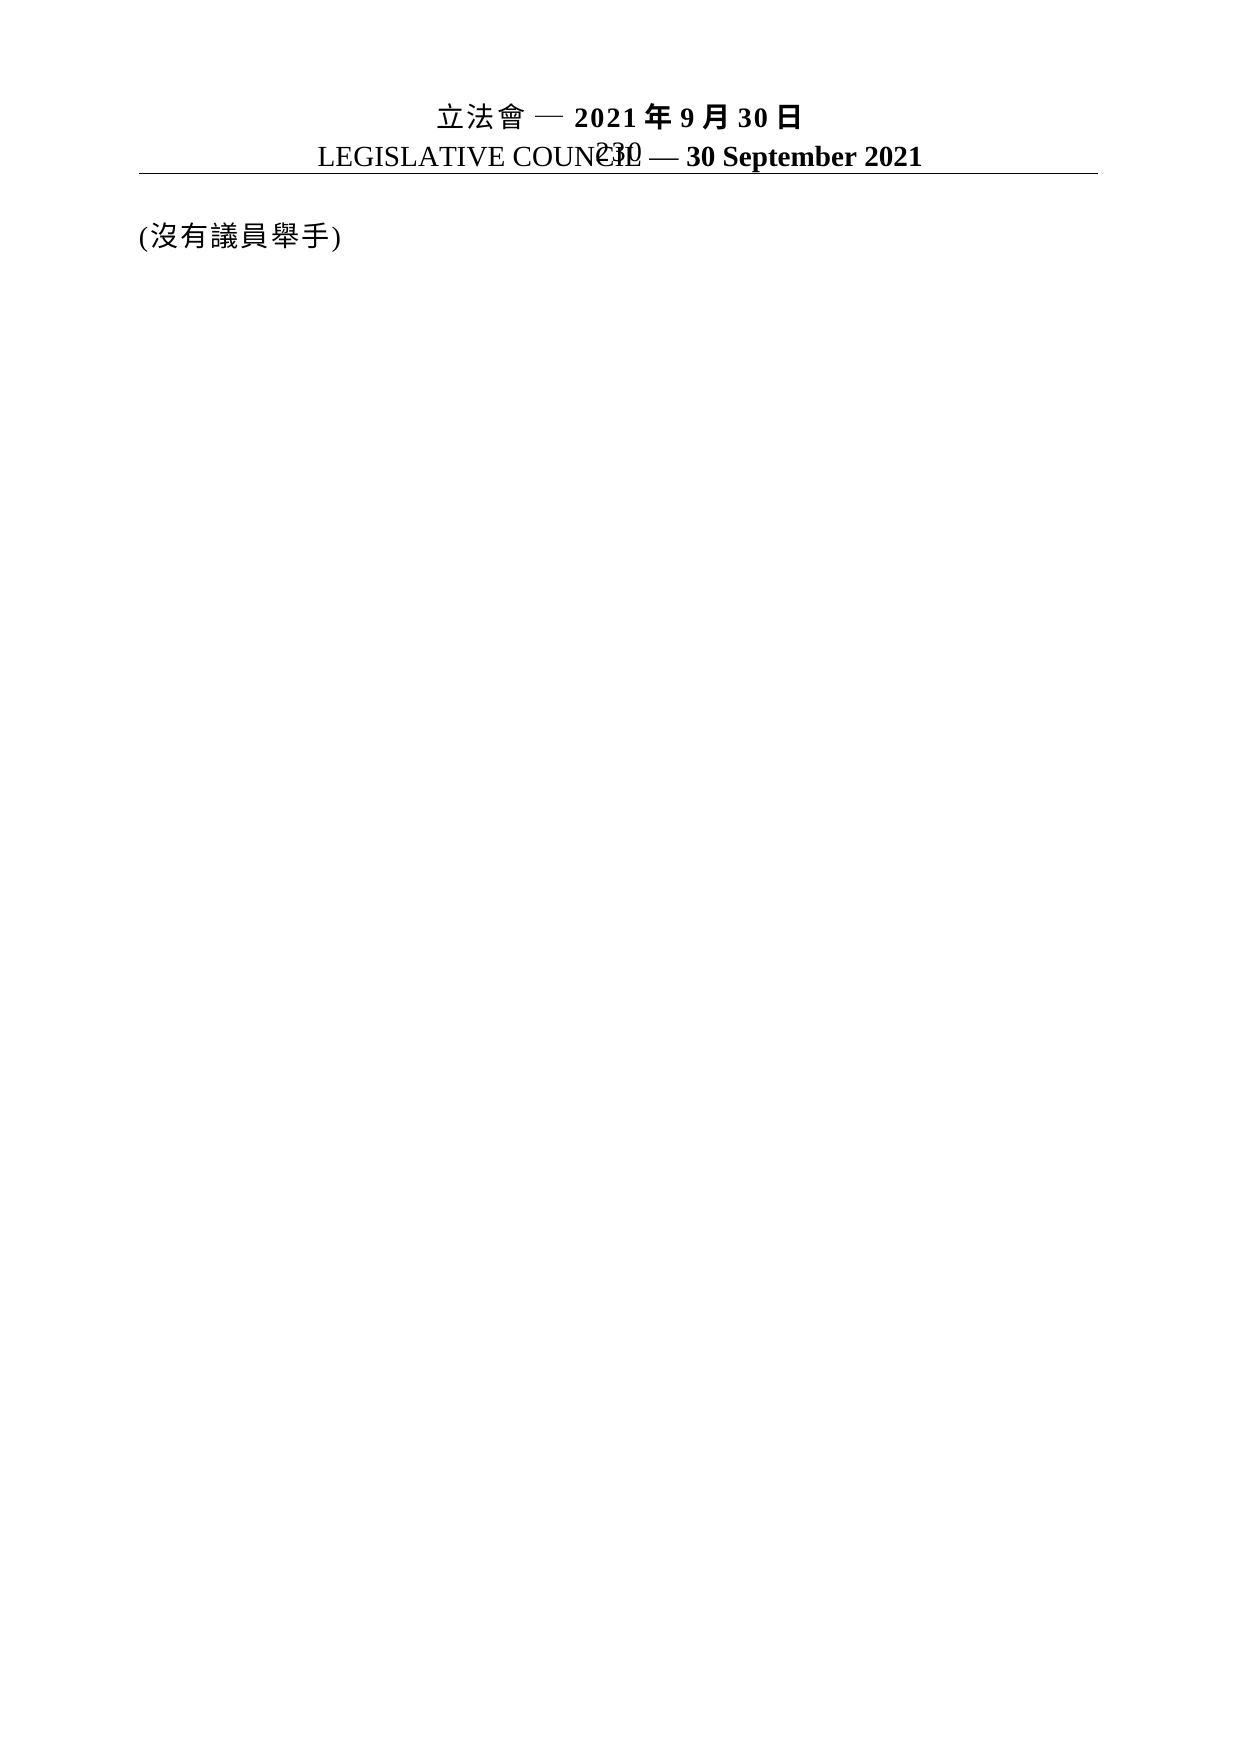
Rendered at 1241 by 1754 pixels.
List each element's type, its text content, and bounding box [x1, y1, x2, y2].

text (沒有議員舉手) [139, 214, 1098, 254]
